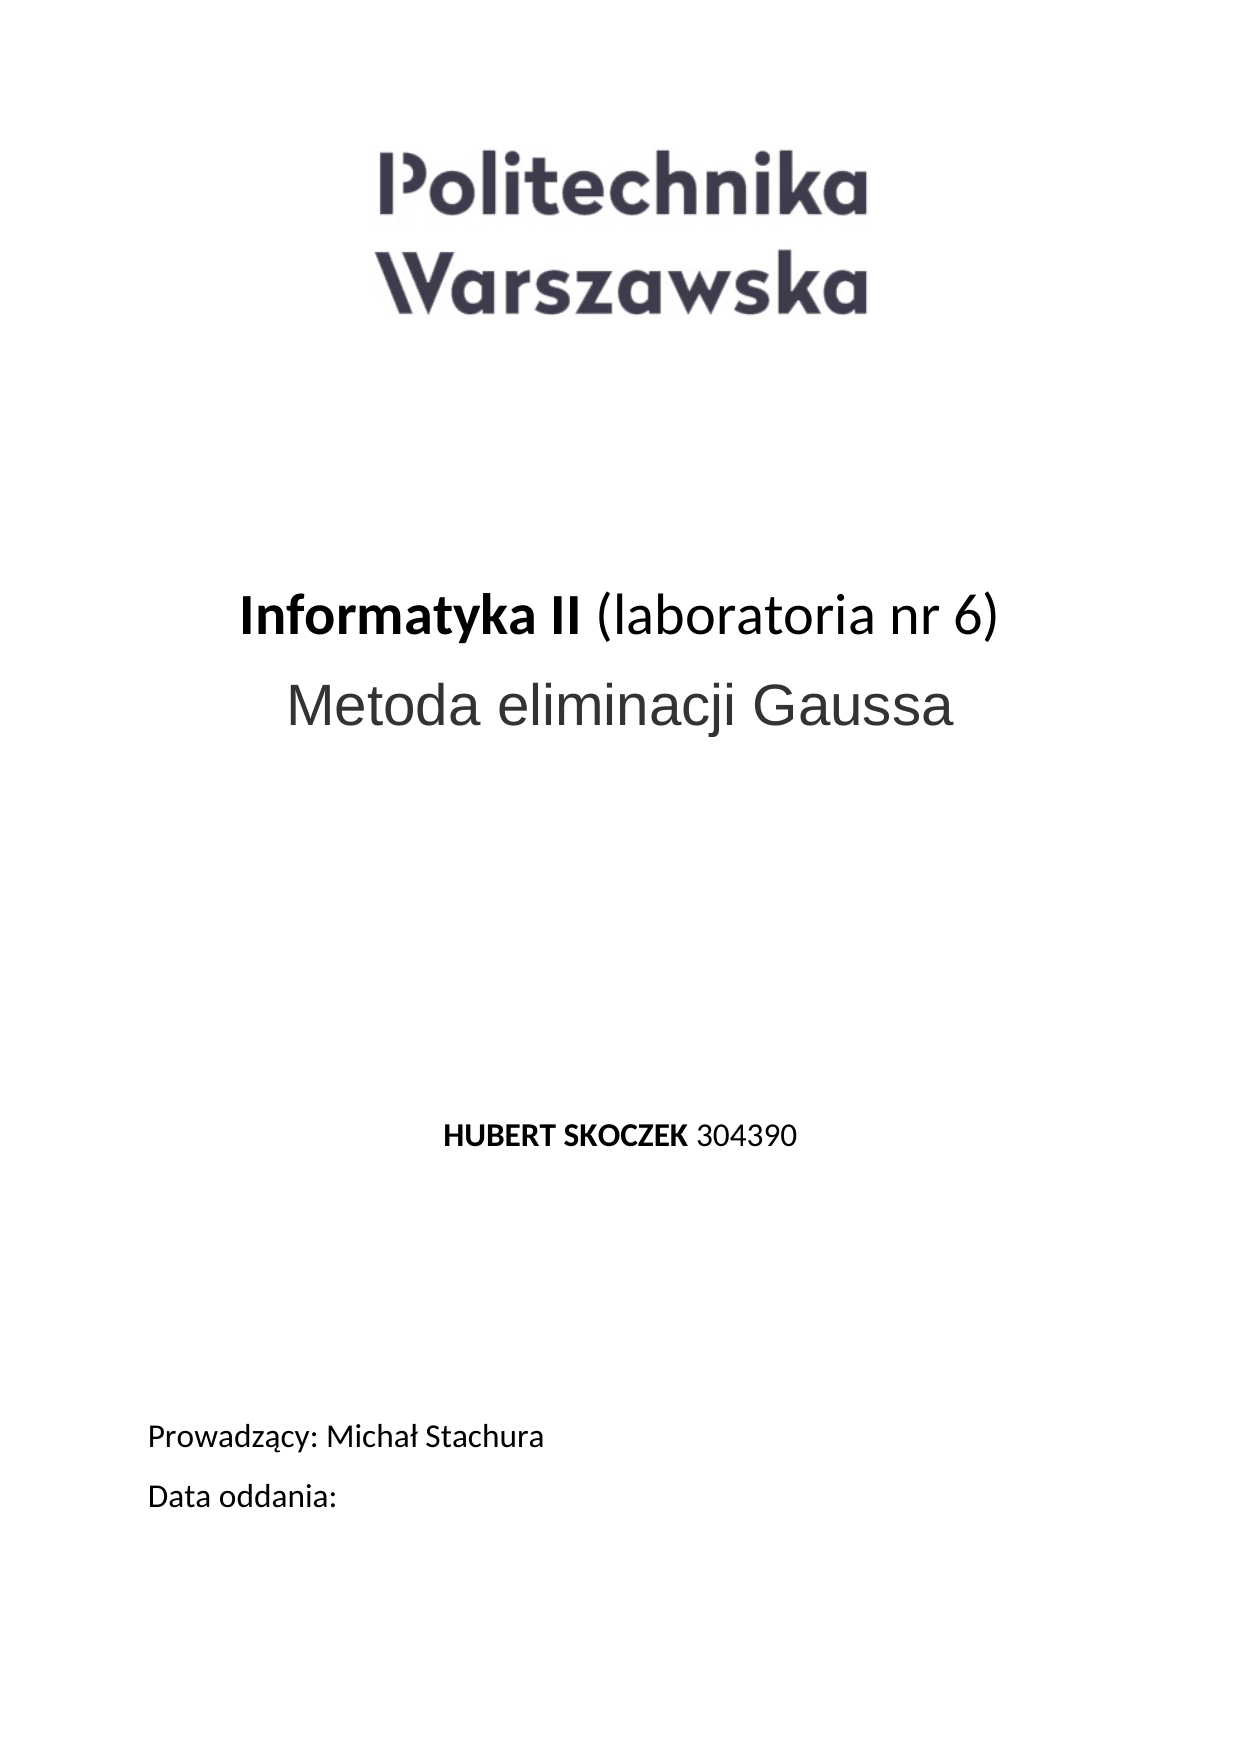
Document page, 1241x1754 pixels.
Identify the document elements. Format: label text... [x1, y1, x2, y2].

text HUBERT SKOCZEK 304390 [148, 1114, 1093, 1155]
text Prowadzący: Michał Stachura [148, 1415, 1093, 1456]
text Informatyka II (laboratoria nr 6) [148, 577, 1093, 649]
subtitle Metoda eliminacji Gaussa [148, 670, 1093, 737]
text Data oddania: [148, 1475, 1093, 1516]
